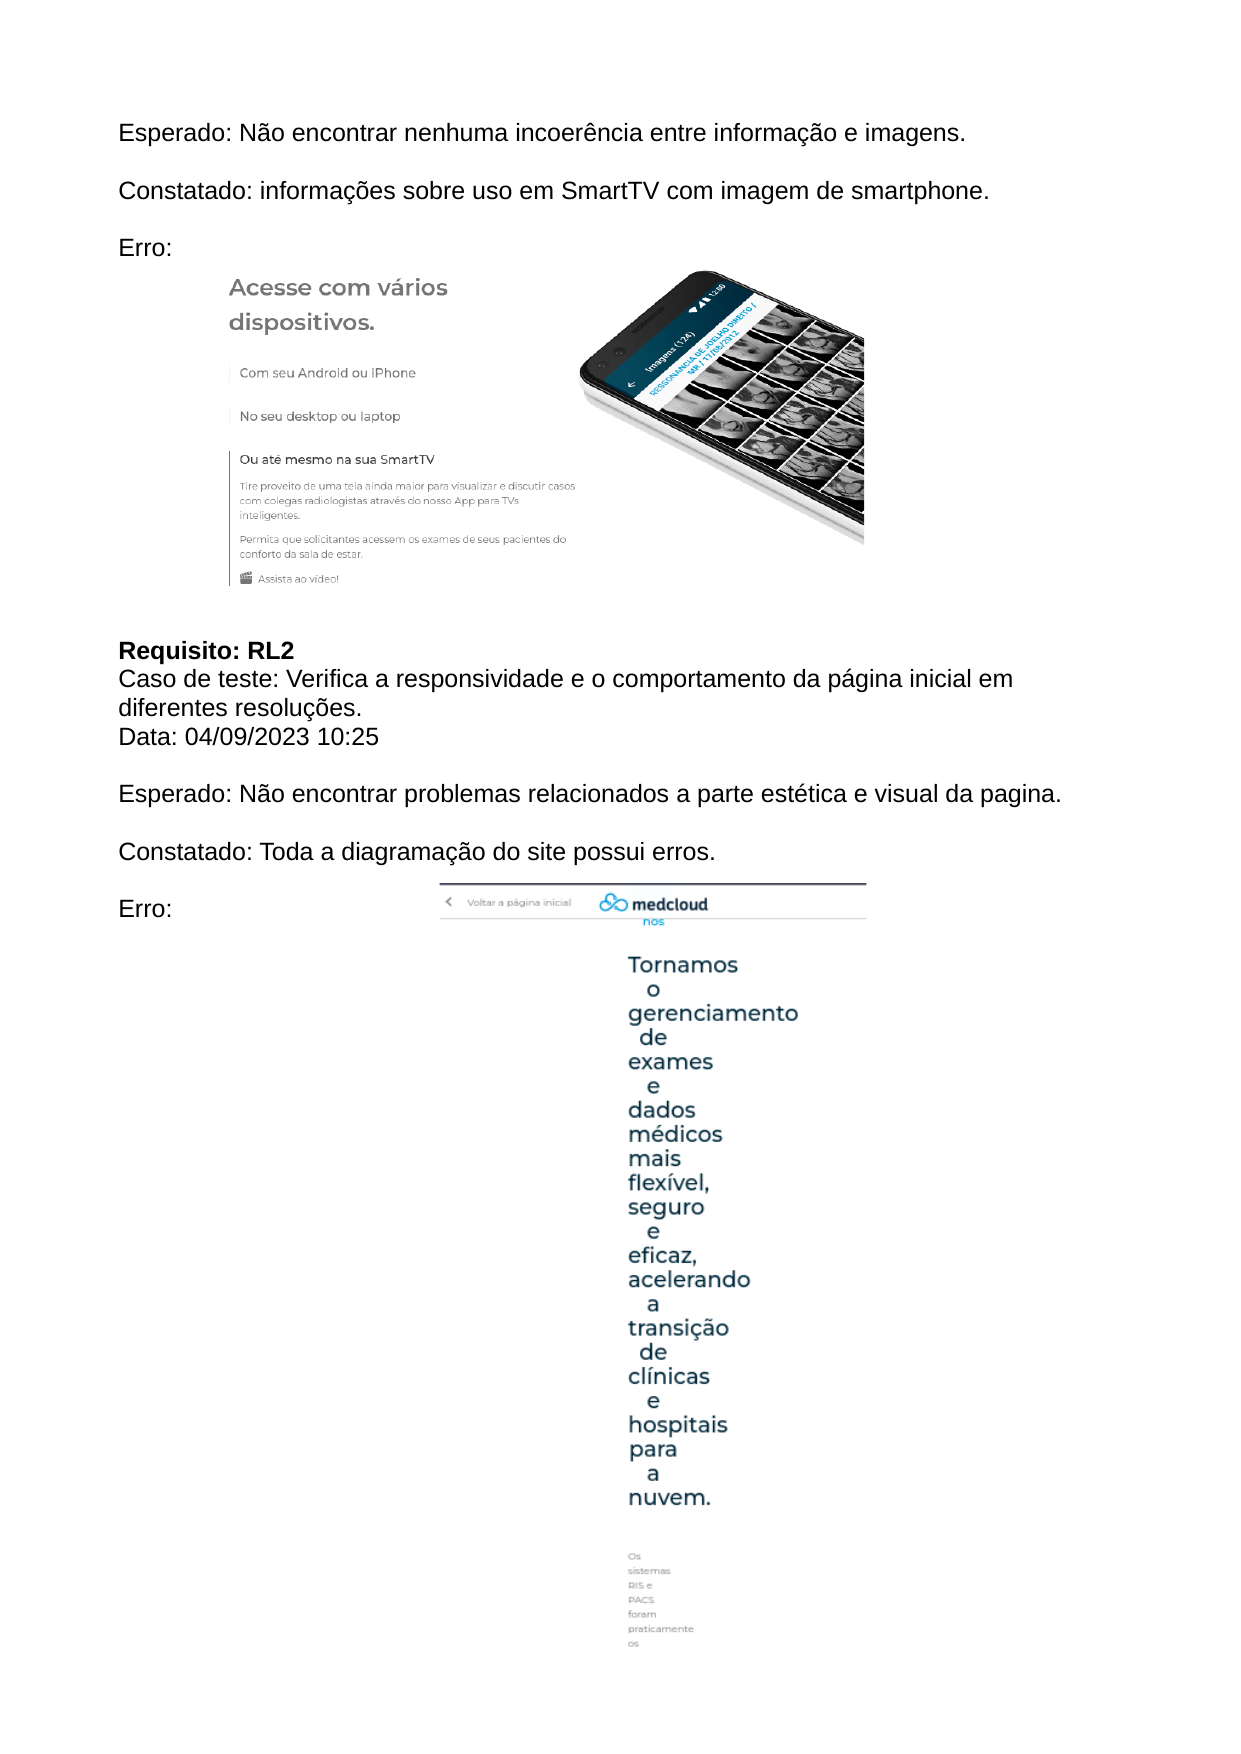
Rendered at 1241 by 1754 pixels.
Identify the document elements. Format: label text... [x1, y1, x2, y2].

text Requisito: RL2 [118, 636, 1122, 664]
text Caso de teste: Verifica a responsividade e o comportamento da página inicial em diferentes resoluções. [118, 664, 1122, 722]
text Data: 04/09/2023 10:25 [118, 722, 1122, 779]
text Erro: [118, 233, 1122, 262]
text [867, 894, 1122, 923]
picture [213, 261, 865, 589]
text Erro: [118, 894, 439, 923]
picture [439, 883, 867, 1654]
text Esperado: Não encontrar problemas relacionados a parte estética e visual da pagina. Constatado: Toda a diagramação do site possui erros. [118, 779, 1122, 866]
text Esperado: Não encontrar nenhuma incoerência entre informação e imagens. Constatado: informações sobre uso em SmartTV com imagem de smartphone. [118, 118, 1122, 204]
